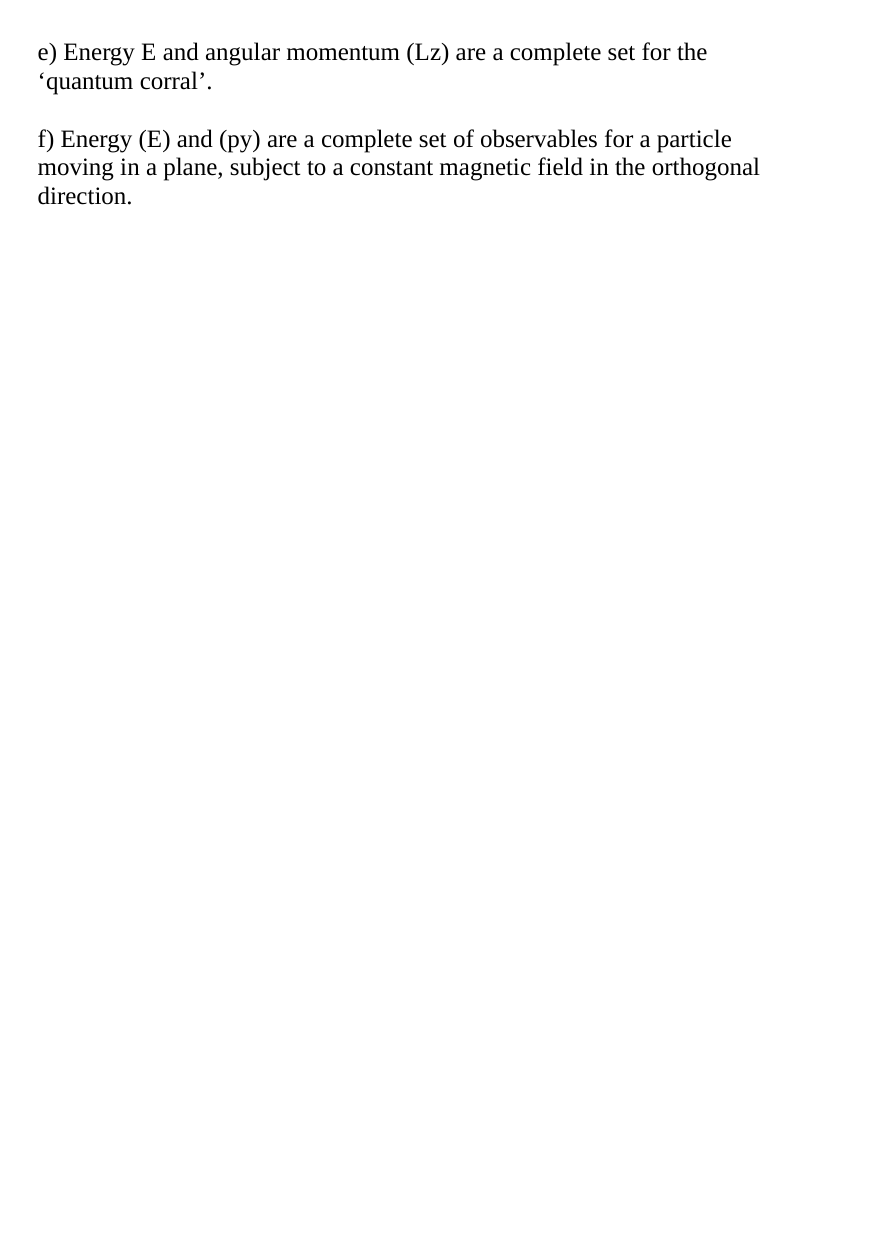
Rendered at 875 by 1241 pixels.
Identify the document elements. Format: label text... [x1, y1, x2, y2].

text e) Energy E and angular momentum (Lz) are a complete set for the ‘quantum corral’. [37, 37, 762, 95]
text f) Energy (E) and (py) are a complete set of observables for a particle moving in a plane, subject to a constant magnetic field in the orthogonal direction. [37, 124, 762, 210]
